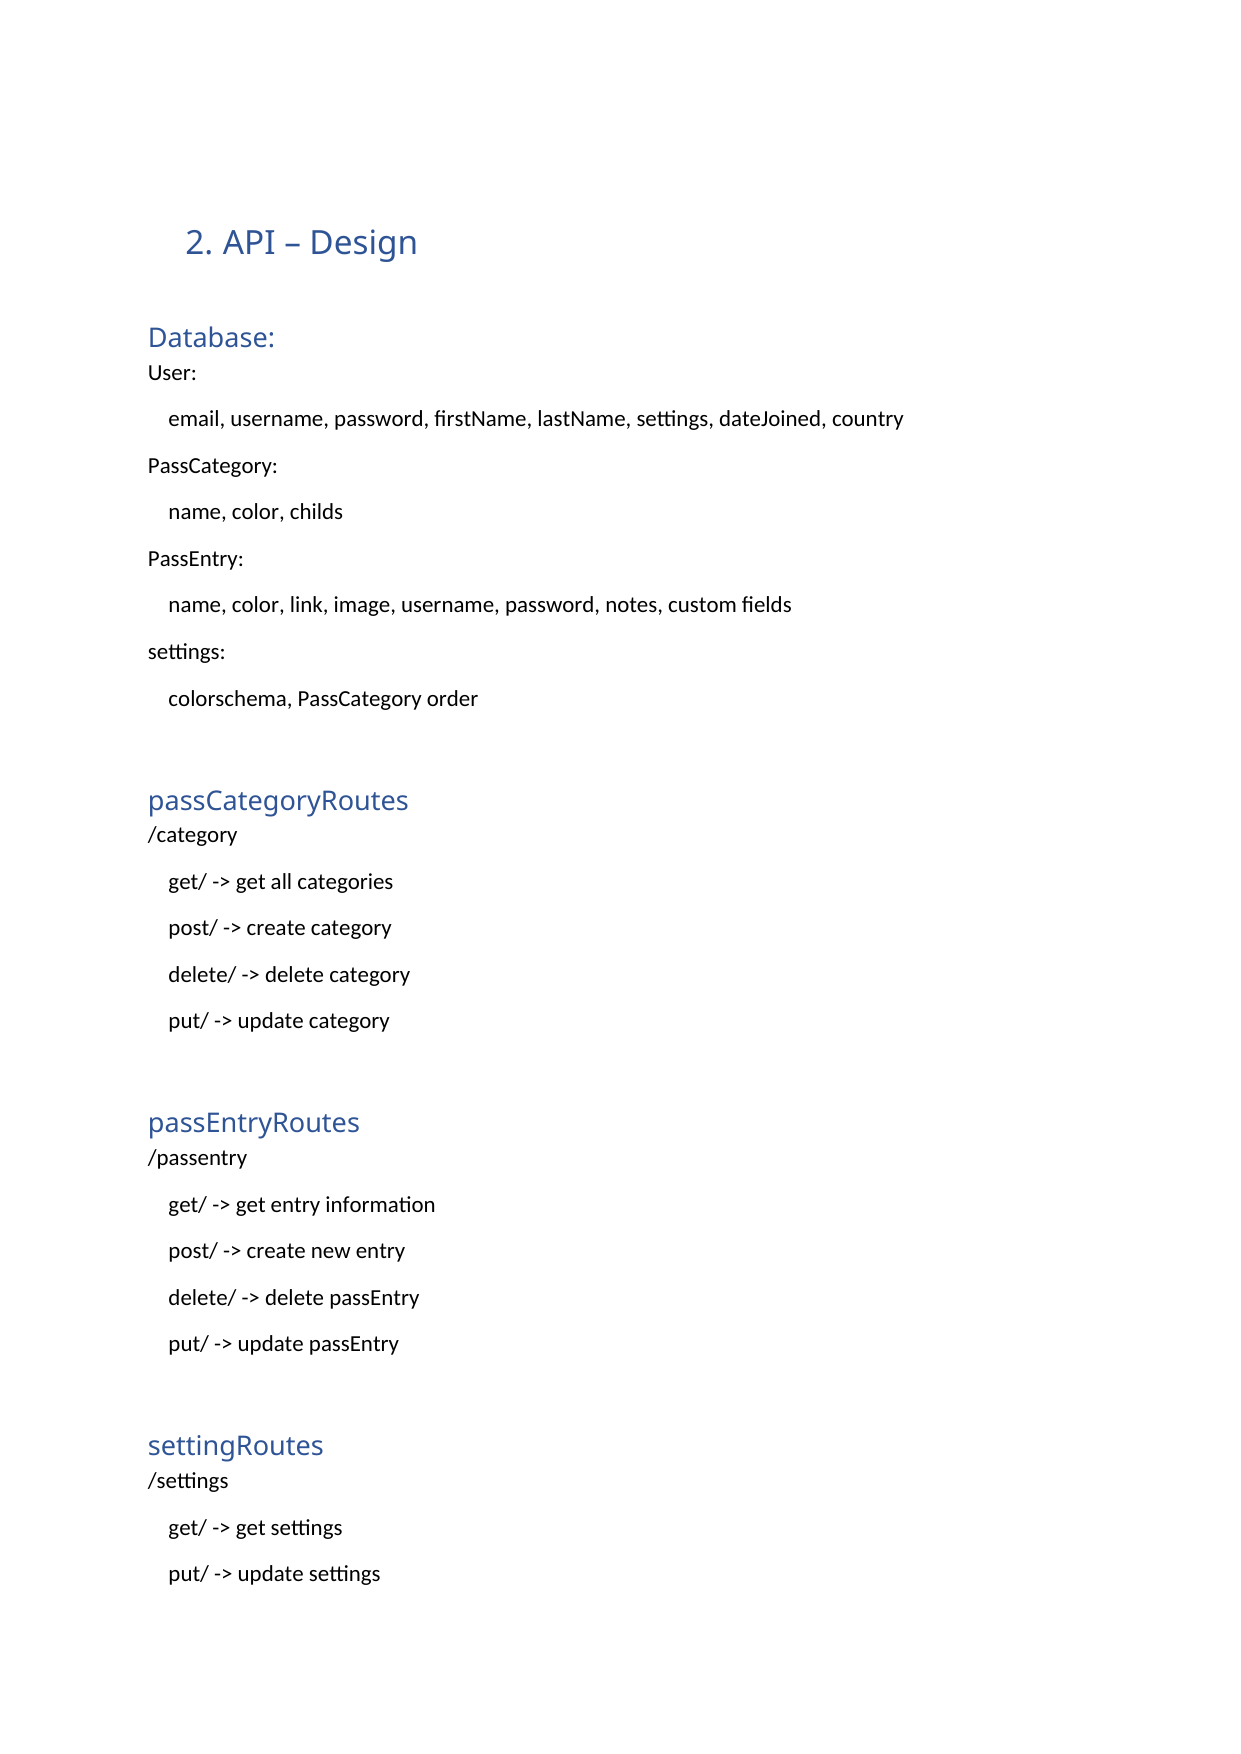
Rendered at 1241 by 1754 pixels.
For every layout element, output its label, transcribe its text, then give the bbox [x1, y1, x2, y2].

subtitle Database: [148, 318, 1093, 355]
text post/ -> create category [148, 913, 1093, 942]
subtitle passEntryRoutes [148, 1104, 1093, 1141]
text put/ -> update category [148, 1007, 1093, 1035]
text settings: [148, 637, 1093, 665]
text email, username, password, firstName, lastName, settings, dateJoined, country [148, 404, 1093, 432]
text get/ -> get settings [148, 1513, 1093, 1541]
text /passentry [148, 1143, 1093, 1171]
text PassCategory: [148, 451, 1093, 479]
text User: [148, 358, 1093, 386]
text get/ -> get entry information [148, 1190, 1093, 1218]
text name, color, childs [148, 497, 1093, 526]
text PassEntry: [148, 544, 1093, 572]
text /category [148, 820, 1093, 848]
text put/ -> update settings [148, 1559, 1093, 1587]
list API – Design [185, 219, 1093, 264]
text delete/ -> delete category [148, 960, 1093, 988]
subtitle settingRoutes [148, 1427, 1093, 1464]
text get/ -> get all categories [148, 867, 1093, 895]
text put/ -> update passEntry [148, 1329, 1093, 1358]
text name, color, link, image, username, password, notes, custom fields [148, 591, 1093, 619]
text colorschema, PassCategory order [148, 684, 1093, 712]
subtitle passCategoryRoutes [148, 781, 1093, 818]
text /settings [148, 1466, 1093, 1494]
text delete/ -> delete passEntry [148, 1283, 1093, 1311]
text post/ -> create new entry [148, 1236, 1093, 1264]
